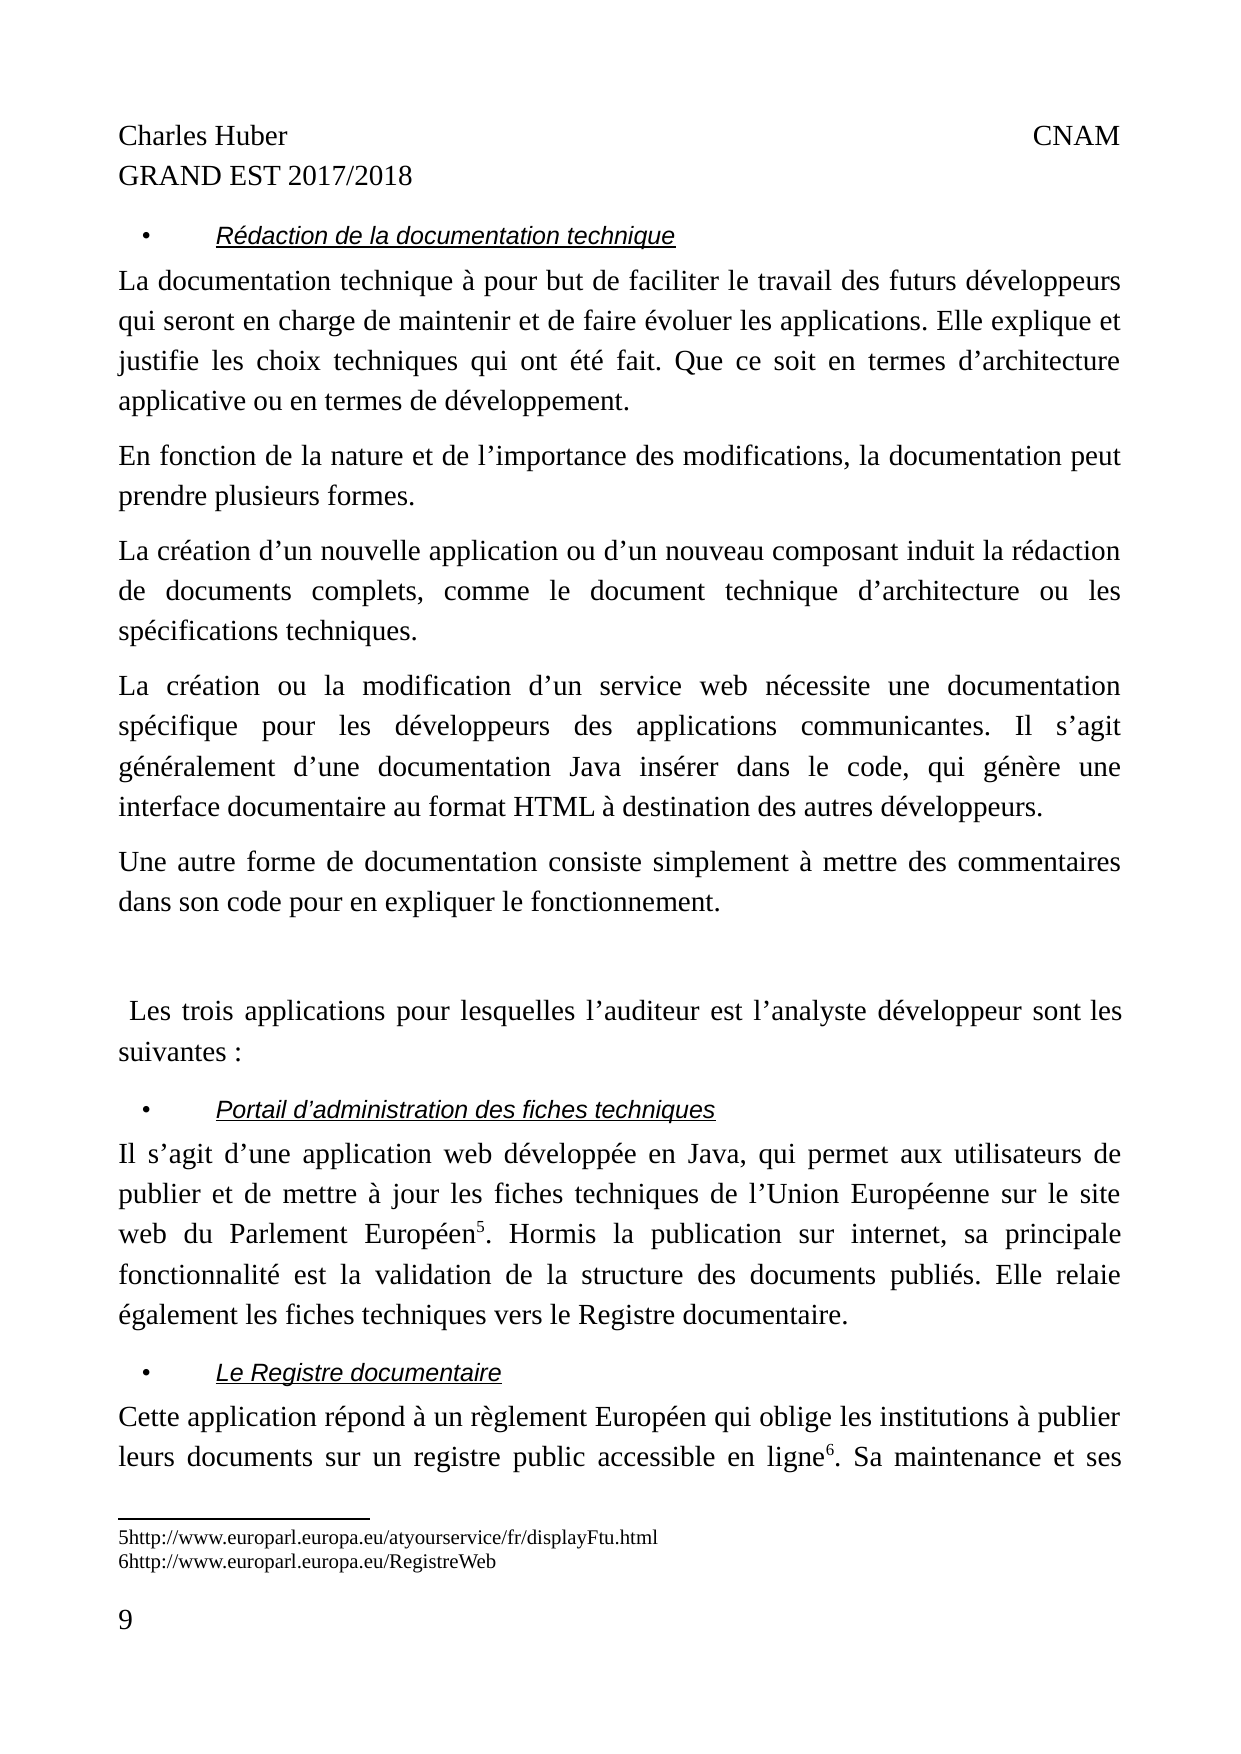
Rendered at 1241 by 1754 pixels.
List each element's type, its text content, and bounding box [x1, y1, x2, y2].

text La création ou la modification d’un service web nécessite une documentation spécifique pour les développeurs des applications communicantes. Il s’agit généralement d’une documentation Java insérer dans le code, qui génère une interface documentaire au format HTML à destination des autres développeurs. [118, 668, 1122, 822]
text La création d’un nouvelle application ou d’un nouveau composant induit la rédaction de documents complets, comme le document technique d’architecture ou les spécifications techniques. [118, 533, 1122, 647]
text Les trois applications pour lesquelles l’auditeur est l’analyste développeur sont les suivantes : [118, 993, 1122, 1067]
subtitle Le Registre documentaire [142, 1358, 1122, 1387]
text http://www.europarl.europa.eu/atyourservice/fr/displayFtu.html [118, 1525, 1122, 1549]
subtitle Portail d’administration des fiches techniques [142, 1095, 1122, 1124]
text Cette application répond à un règlement Européen qui oblige les institutions à publier leurs documents sur un registre public accessible en ligne. Sa maintenance et ses [118, 1399, 1122, 1473]
text La documentation technique à pour but de faciliter le travail des futurs développeurs qui seront en charge de maintenir et de faire évoluer les applications. Elle explique et justifie les choix techniques qui ont été fait. Que ce soit en termes d’architecture applicative ou en termes de développement. [118, 263, 1122, 417]
text http://www.europarl.europa.eu/RegistreWeb [118, 1549, 1122, 1573]
text En fonction de la nature et de l’importance des modifications, la documentation peut prendre plusieurs formes. [118, 438, 1122, 512]
text Une autre forme de documentation consiste simplement à mettre des commentaires dans son code pour en expliquer le fonctionnement. [118, 844, 1122, 917]
subtitle Rédaction de la documentation technique [142, 221, 1122, 250]
text Il s’agit d’une application web développée en Java, qui permet aux utilisateurs de publier et de mettre à jour les fiches techniques de l’Union Européenne sur le site web du Parlement Européen. Hormis la publication sur internet, sa principale fonctionnalité est la validation de la structure des documents publiés. Elle relaie également les fiches techniques vers le Registre documentaire. [118, 1136, 1122, 1331]
